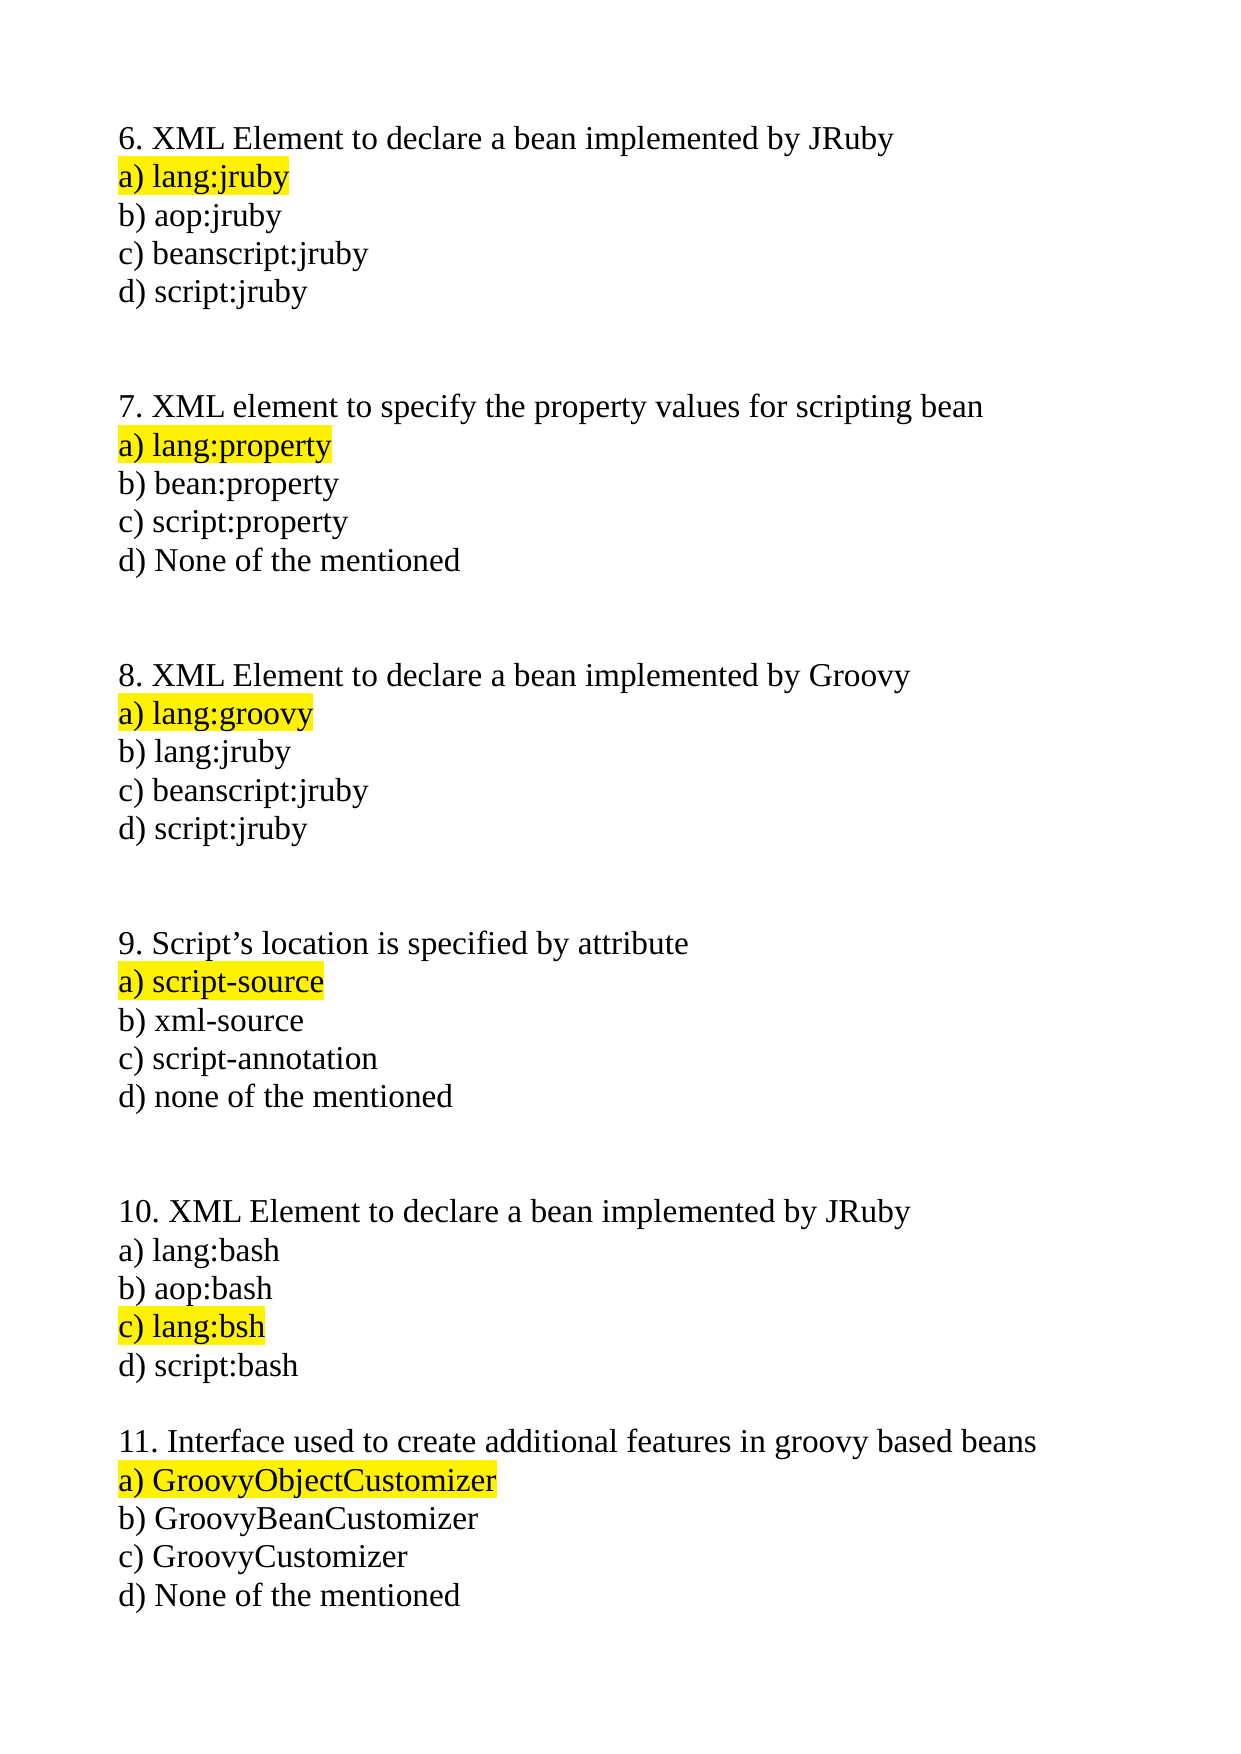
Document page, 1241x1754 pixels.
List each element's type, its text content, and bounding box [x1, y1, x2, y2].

text a) lang:bash [118, 1230, 1122, 1268]
text a) lang:property [118, 425, 1122, 463]
text 11. Interface used to create additional features in groovy based beans [118, 1421, 1122, 1460]
text d) script:jruby [118, 271, 1122, 310]
text b) xml-source [118, 1000, 1122, 1038]
text a) lang:jruby [118, 156, 1122, 195]
text 9. Script’s location is specified by attribute [118, 923, 1122, 961]
text d) none of the mentioned [118, 1076, 1122, 1115]
text 6. XML Element to declare a bean implemented by JRuby [118, 118, 1122, 156]
text c) GroovyCustomizer [118, 1536, 1122, 1575]
text 10. XML Element to declare a bean implemented by JRuby [118, 1191, 1122, 1230]
text a) GroovyObjectCustomizer [118, 1460, 1122, 1498]
text a) script-source [118, 961, 1122, 1000]
text d) None of the mentioned [118, 1575, 1122, 1613]
text b) bean:property [118, 463, 1122, 501]
text d) None of the mentioned [118, 540, 1122, 578]
text 7. XML element to specify the property values for scripting bean [118, 386, 1122, 425]
text c) script-annotation [118, 1038, 1122, 1076]
text a) lang:groovy [118, 693, 1122, 731]
text 8. XML Element to declare a bean implemented by Groovy [118, 655, 1122, 693]
text c) beanscript:jruby [118, 233, 1122, 271]
text c) script:property [118, 501, 1122, 540]
text b) GroovyBeanCustomizer [118, 1498, 1122, 1536]
text c) beanscript:jruby [118, 770, 1122, 808]
text d) script:bash [118, 1345, 1122, 1383]
text b) aop:jruby [118, 195, 1122, 233]
text b) lang:jruby [118, 731, 1122, 770]
text d) script:jruby [118, 808, 1122, 846]
text b) aop:bash [118, 1268, 1122, 1306]
text c) lang:bsh [118, 1306, 1122, 1345]
